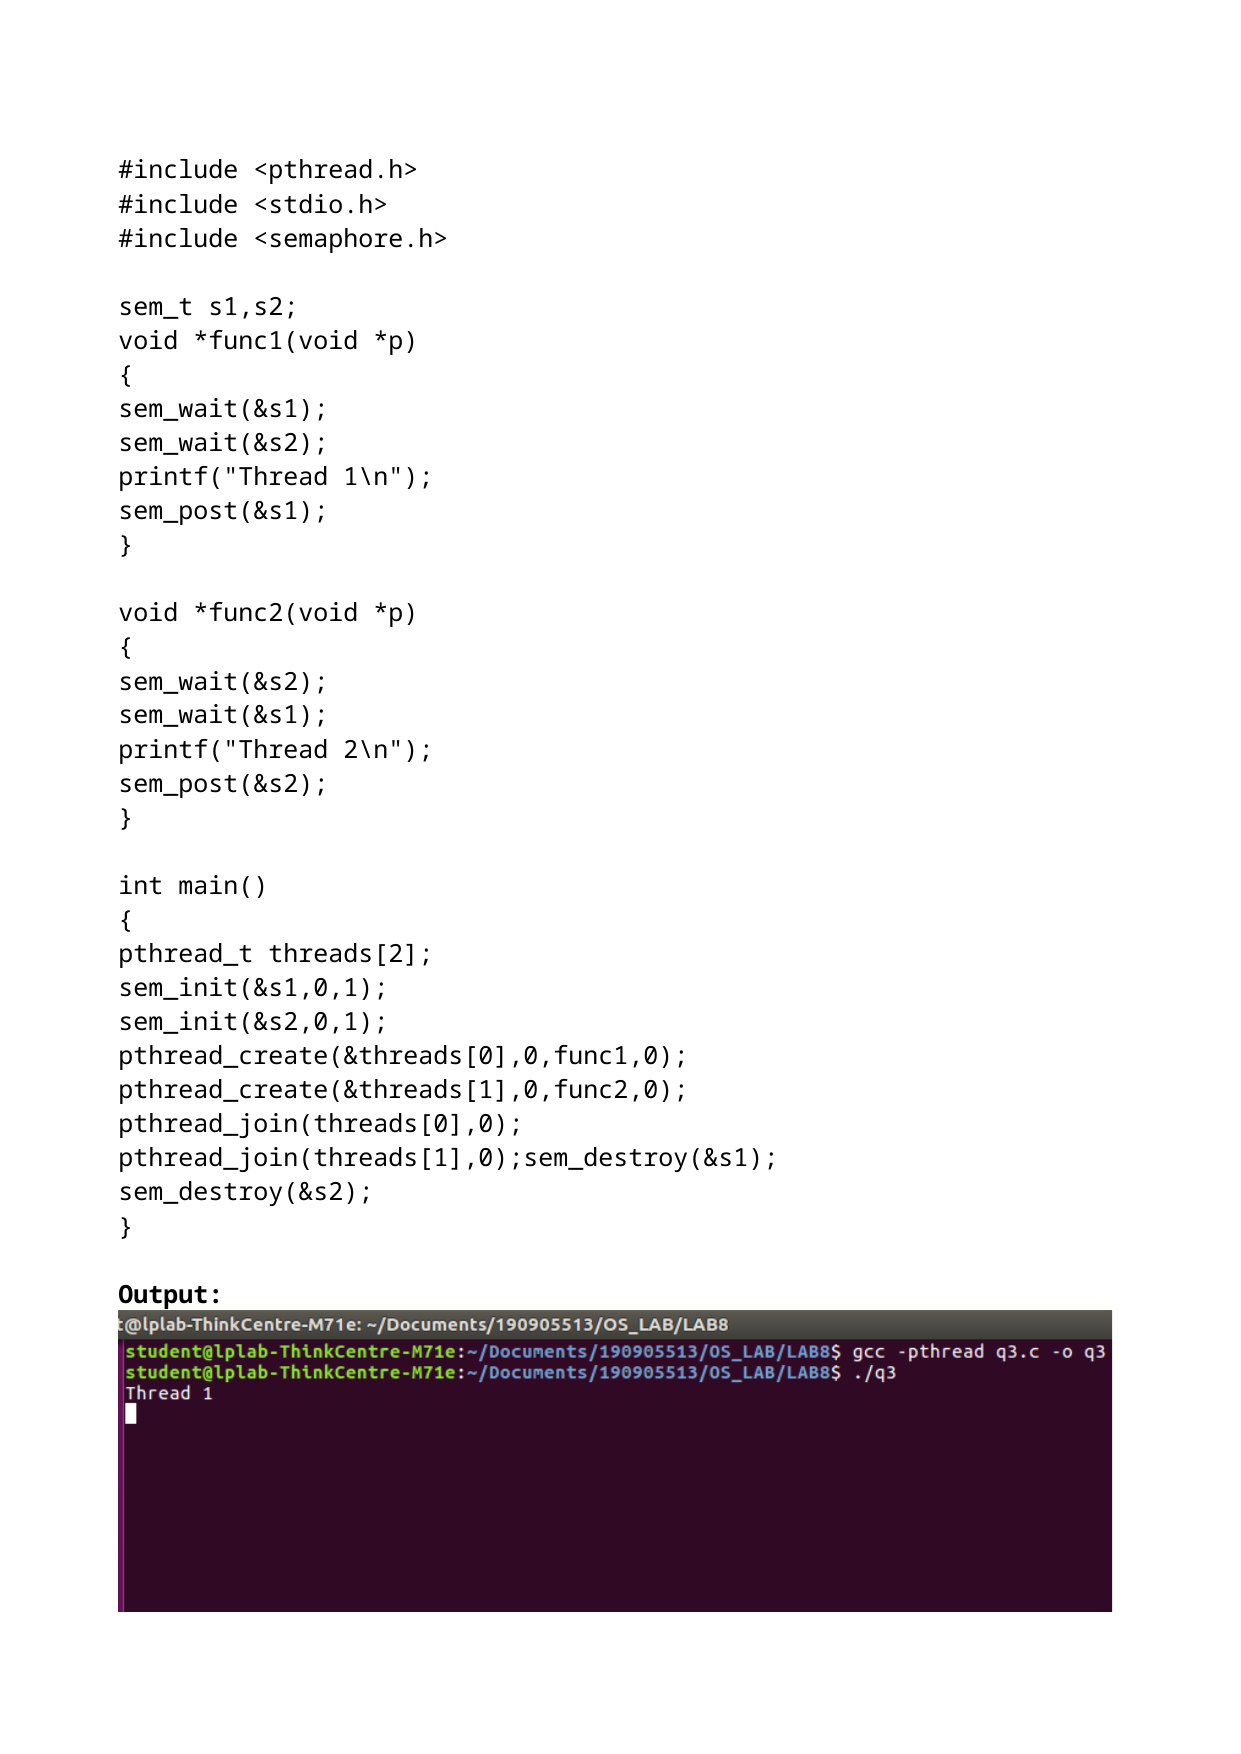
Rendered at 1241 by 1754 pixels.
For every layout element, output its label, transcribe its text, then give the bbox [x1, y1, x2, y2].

text printf("Thread 1\n"); [118, 459, 1122, 493]
text #include <stdio.h> [118, 186, 1122, 220]
text { [118, 902, 1122, 936]
text pthread_create(&threads[1],0,func2,0); [118, 1072, 1122, 1106]
text int main() [118, 867, 1122, 902]
text sem_destroy(&s2); [118, 1174, 1122, 1208]
text void *func1(void *p) [118, 322, 1122, 357]
text sem_wait(&s2); [118, 425, 1122, 459]
text pthread_join(threads[1],0);sem_destroy(&s1); [118, 1140, 1122, 1174]
text } [118, 527, 1122, 561]
text #include <semaphore.h> [118, 220, 1122, 254]
text sem_init(&s1,0,1); [118, 970, 1122, 1004]
text void *func2(void *p) [118, 595, 1122, 629]
text #include <pthread.h> [118, 152, 1122, 186]
text { [118, 629, 1122, 663]
text sem_post(&s2); [118, 765, 1122, 799]
text { [118, 357, 1122, 391]
text } [118, 1208, 1122, 1242]
text Output: [118, 1276, 1122, 1310]
text sem_wait(&s2); [118, 663, 1122, 697]
text } [118, 799, 1122, 833]
text sem_t s1,s2; [118, 288, 1122, 322]
text sem_post(&s1); [118, 493, 1122, 527]
text printf("Thread 2\n"); [118, 731, 1122, 765]
text pthread_create(&threads[0],0,func1,0); [118, 1038, 1122, 1072]
text pthread_t threads[2]; [118, 936, 1122, 970]
text sem_wait(&s1); [118, 391, 1122, 425]
text sem_init(&s2,0,1); [118, 1004, 1122, 1038]
text pthread_join(threads[0],0); [118, 1106, 1122, 1140]
text sem_wait(&s1); [118, 697, 1122, 731]
